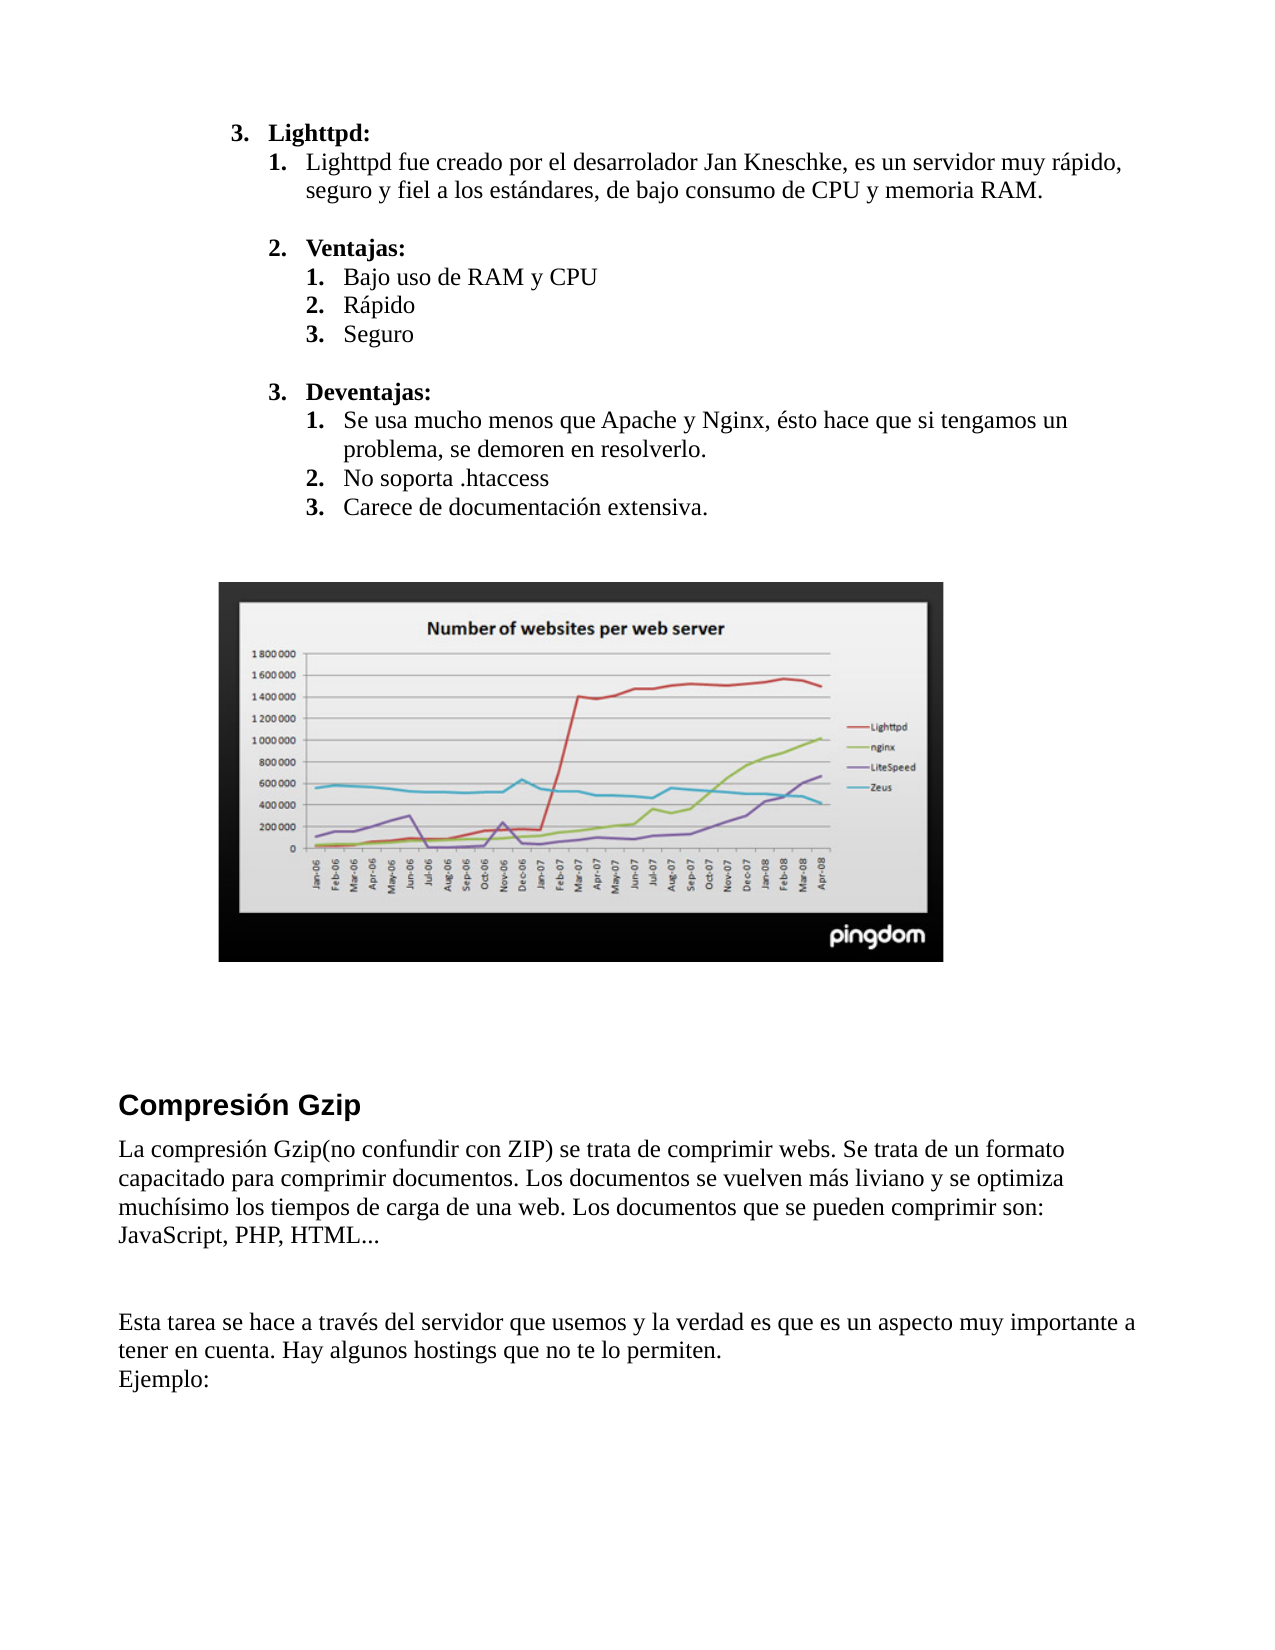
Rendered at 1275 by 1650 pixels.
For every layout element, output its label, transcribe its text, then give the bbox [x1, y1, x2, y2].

list Deventajas: [268, 377, 1157, 406]
list Se usa mucho menos que Apache y Nginx, ésto hace que si tengamos un problema, se demoren en resolverlo. [306, 406, 1157, 463]
picture [218, 582, 944, 962]
list Rápido [306, 291, 1157, 319]
list Lighttpd: [231, 118, 1157, 147]
list Bajo uso de RAM y CPU [306, 262, 1157, 291]
text Ejemplo: [118, 1364, 1157, 1393]
list Ventajas: [268, 233, 1157, 262]
list Seguro [306, 319, 1157, 348]
list Carece de documentación extensiva. [306, 492, 1157, 521]
subtitle Compresión Gzip [118, 1088, 1157, 1122]
list No soporta .htaccess [306, 463, 1157, 492]
text Esta tarea se hace a través del servidor que usemos y la verdad es que es un aspecto muy importante a tener en cuenta. Hay algunos hostings que no te lo permiten. [118, 1307, 1157, 1364]
list Lighttpd fue creado por el desarrolador Jan Kneschke, es un servidor muy rápido, seguro y fiel a los estándares, de bajo consumo de CPU y memoria RAM. [268, 147, 1157, 204]
text La compresión Gzip(no confundir con ZIP) se trata de comprimir webs. Se trata de un formato capacitado para comprimir documentos. Los documentos se vuelven más liviano y se optimiza muchísimo los tiempos de carga de una web. Los documentos que se pueden comprimir son: JavaScript, PHP, HTML... [118, 1134, 1157, 1249]
